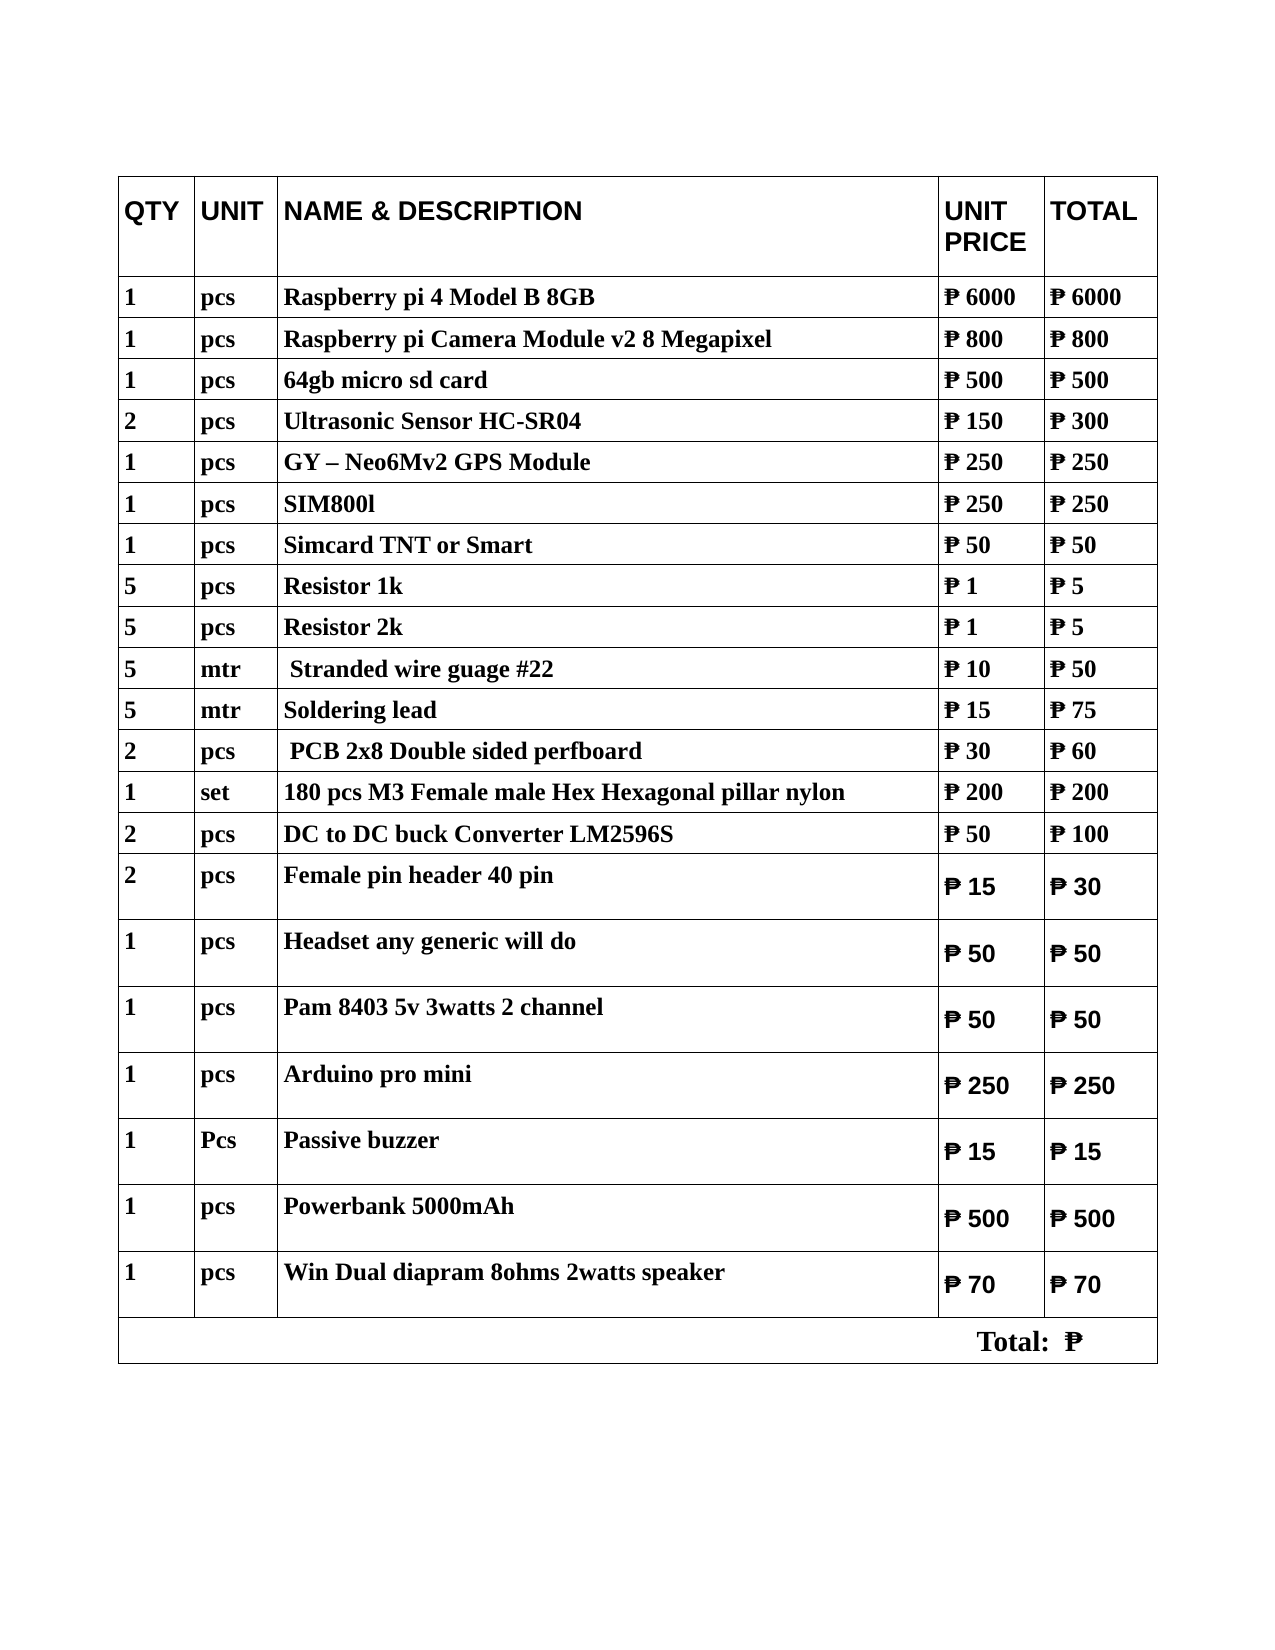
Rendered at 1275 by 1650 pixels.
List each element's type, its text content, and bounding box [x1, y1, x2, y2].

table_cell ₱ 250 [939, 1053, 1044, 1118]
table_cell 1 [119, 1119, 194, 1184]
table_cell 2 [119, 400, 194, 441]
table_cell pcs [195, 987, 277, 1052]
table_cell Win Dual diapram 8ohms 2watts speaker [278, 1252, 938, 1317]
table_cell Soldering lead [278, 689, 938, 729]
table_cell Pam 8403 5v 3watts 2 channel [278, 987, 938, 1052]
table_cell ₱ 15 [1045, 1119, 1157, 1184]
table_cell mtr [195, 689, 277, 729]
table_cell pcs [195, 277, 277, 317]
table_cell pcs [195, 1053, 277, 1118]
table_cell pcs [195, 359, 277, 399]
table_cell ₱ 150 [939, 400, 1044, 441]
table_cell 5 [119, 648, 194, 688]
table_cell ₱ 200 [939, 772, 1044, 812]
table_cell 2 [119, 854, 194, 919]
table_cell mtr [195, 648, 277, 688]
table_cell 1 [119, 1053, 194, 1118]
table_cell ₱ 70 [1045, 1252, 1157, 1317]
table_cell Raspberry pi Camera Module v2 8 Megapixel [278, 318, 938, 358]
table_cell pcs [195, 920, 277, 986]
table_cell 64gb micro sd card [278, 359, 938, 399]
table_cell pcs [195, 442, 277, 482]
table_cell PCB 2x8 Double sided perfboard [278, 730, 938, 771]
table_cell 1 [119, 987, 194, 1052]
table_cell Powerbank 5000mAh [278, 1185, 938, 1251]
table_cell 5 [119, 607, 194, 647]
table_cell ₱ 500 [1045, 359, 1157, 399]
table_cell ₱ 500 [939, 1185, 1044, 1251]
table_header TOTAL [1045, 177, 1157, 276]
table_cell Female pin header 40 pin [278, 854, 938, 919]
table_cell ₱ 250 [1045, 442, 1157, 482]
table_cell 1 [119, 277, 194, 317]
table_cell ₱ 800 [1045, 318, 1157, 358]
table_cell ₱ 15 [939, 854, 1044, 919]
table_cell Ultrasonic Sensor HC-SR04 [278, 400, 938, 441]
table_cell 2 [119, 730, 194, 771]
table_cell GY – Neo6Mv2 GPS Module [278, 442, 938, 482]
table_cell 1 [119, 318, 194, 358]
table_cell 1 [119, 920, 194, 986]
table_cell 5 [119, 689, 194, 729]
table_cell ₱ 1 [939, 607, 1044, 647]
table_cell Passive buzzer [278, 1119, 938, 1184]
table_cell 1 [119, 442, 194, 482]
table_header NAME & DESCRIPTION [278, 177, 938, 276]
table_cell ₱ 50 [1045, 920, 1157, 986]
table_cell ₱ 15 [939, 689, 1044, 729]
table_cell ₱ 50 [1045, 987, 1157, 1052]
table_cell ₱ 300 [1045, 400, 1157, 441]
table_cell Resistor 2k [278, 607, 938, 647]
table_cell ₱ 5 [1045, 565, 1157, 606]
table_cell ₱ 200 [1045, 772, 1157, 812]
table_cell ₱ 10 [939, 648, 1044, 688]
table_cell ₱ 75 [1045, 689, 1157, 729]
table_cell pcs [195, 813, 277, 853]
table_cell 5 [119, 565, 194, 606]
table_cell Total: ₱ [119, 1318, 1157, 1363]
table_cell pcs [195, 1185, 277, 1251]
table_cell 1 [119, 1185, 194, 1251]
table_cell ₱ 6000 [1045, 277, 1157, 317]
table_cell ₱ 50 [939, 987, 1044, 1052]
table_cell ₱ 50 [1045, 524, 1157, 564]
table_cell ₱ 250 [1045, 1053, 1157, 1118]
table_cell ₱ 800 [939, 318, 1044, 358]
table_cell 1 [119, 772, 194, 812]
table_cell pcs [195, 483, 277, 523]
table_cell Pcs [195, 1119, 277, 1184]
table_cell ₱ 250 [939, 483, 1044, 523]
table_cell ₱ 50 [939, 524, 1044, 564]
table_cell ₱ 250 [1045, 483, 1157, 523]
table_cell pcs [195, 524, 277, 564]
table_cell set [195, 772, 277, 812]
table_cell pcs [195, 730, 277, 771]
table_cell ₱ 250 [939, 442, 1044, 482]
table_cell Resistor 1k [278, 565, 938, 606]
table_cell pcs [195, 565, 277, 606]
table_cell 1 [119, 524, 194, 564]
table_cell ₱ 50 [939, 813, 1044, 853]
table_cell 1 [119, 359, 194, 399]
table_cell ₱ 6000 [939, 277, 1044, 317]
table_cell pcs [195, 400, 277, 441]
table_cell pcs [195, 607, 277, 647]
table_cell ₱ 70 [939, 1252, 1044, 1317]
table_cell 1 [119, 483, 194, 523]
table_cell Headset any generic will do [278, 920, 938, 986]
table_header UNIT PRICE [939, 177, 1044, 276]
table_cell pcs [195, 854, 277, 919]
table_cell 2 [119, 813, 194, 853]
table_cell Simcard TNT or Smart [278, 524, 938, 564]
table_cell ₱ 100 [1045, 813, 1157, 853]
table_cell pcs [195, 1252, 277, 1317]
table_cell Stranded wire guage #22 [278, 648, 938, 688]
table_cell ₱ 5 [1045, 607, 1157, 647]
table_cell pcs [195, 318, 277, 358]
table_cell Arduino pro mini [278, 1053, 938, 1118]
table_header UNIT [195, 177, 277, 276]
table_header QTY [119, 177, 194, 276]
table_cell Raspberry pi 4 Model B 8GB [278, 277, 938, 317]
table_cell ₱ 50 [939, 920, 1044, 986]
table_cell 180 pcs M3 Female male Hex Hexagonal pillar nylon [278, 772, 938, 812]
table_cell DC to DC buck Converter LM2596S [278, 813, 938, 853]
table_cell ₱ 30 [939, 730, 1044, 771]
table_cell ₱ 500 [939, 359, 1044, 399]
table_cell ₱ 60 [1045, 730, 1157, 771]
table_cell ₱ 50 [1045, 648, 1157, 688]
table_cell ₱ 500 [1045, 1185, 1157, 1251]
table_cell SIM800l [278, 483, 938, 523]
table_cell ₱ 30 [1045, 854, 1157, 919]
table_cell 1 [119, 1252, 194, 1317]
table_cell ₱ 15 [939, 1119, 1044, 1184]
table_cell ₱ 1 [939, 565, 1044, 606]
